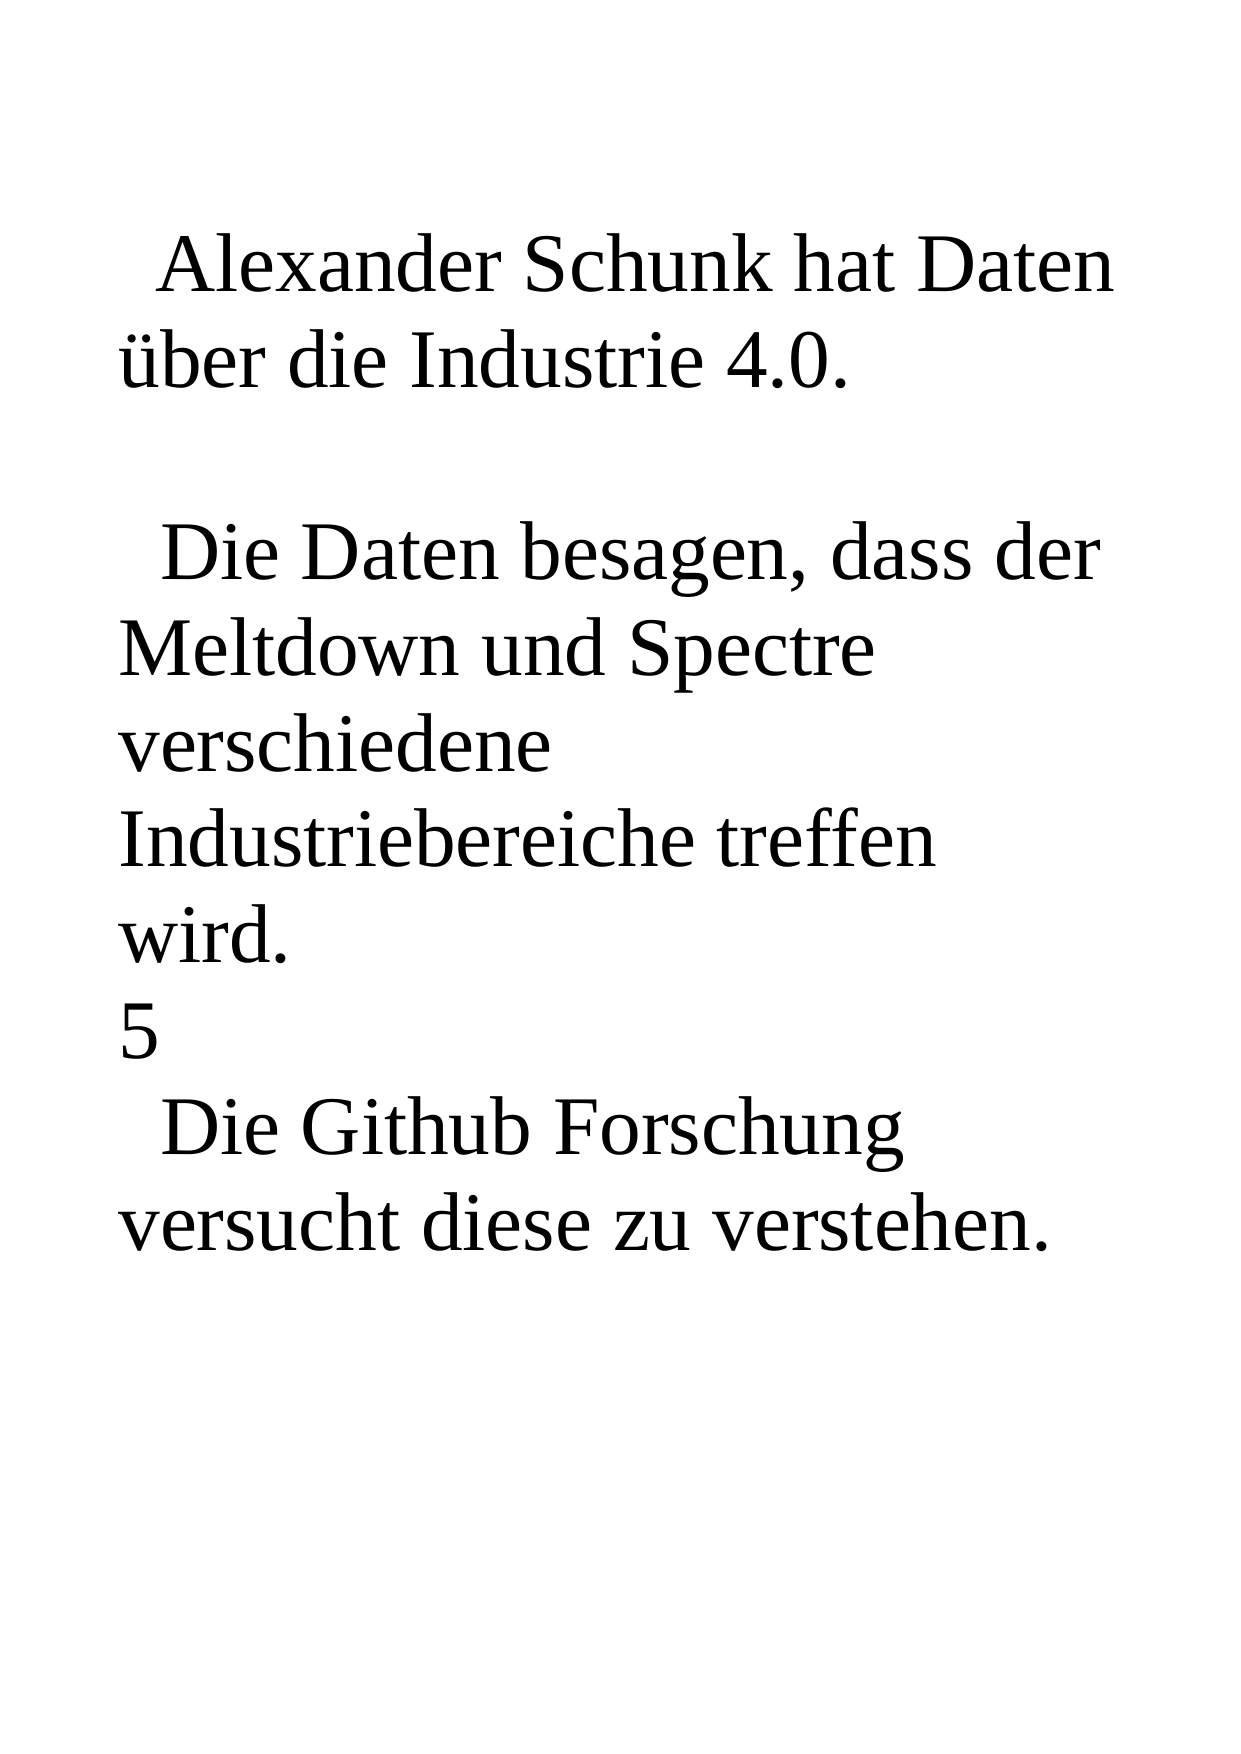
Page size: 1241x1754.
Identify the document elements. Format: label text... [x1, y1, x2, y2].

text Alexander Schunk hat Daten über die Industrie 4.0. [118, 214, 1122, 406]
text Die Github Forschung versucht diese zu verstehen. [118, 1076, 1122, 1268]
text 5 [118, 981, 1122, 1076]
text Die Daten besagen, dass der Meltdown und Spectre verschiedene Industriebereiche treffen wird. [118, 501, 1122, 981]
